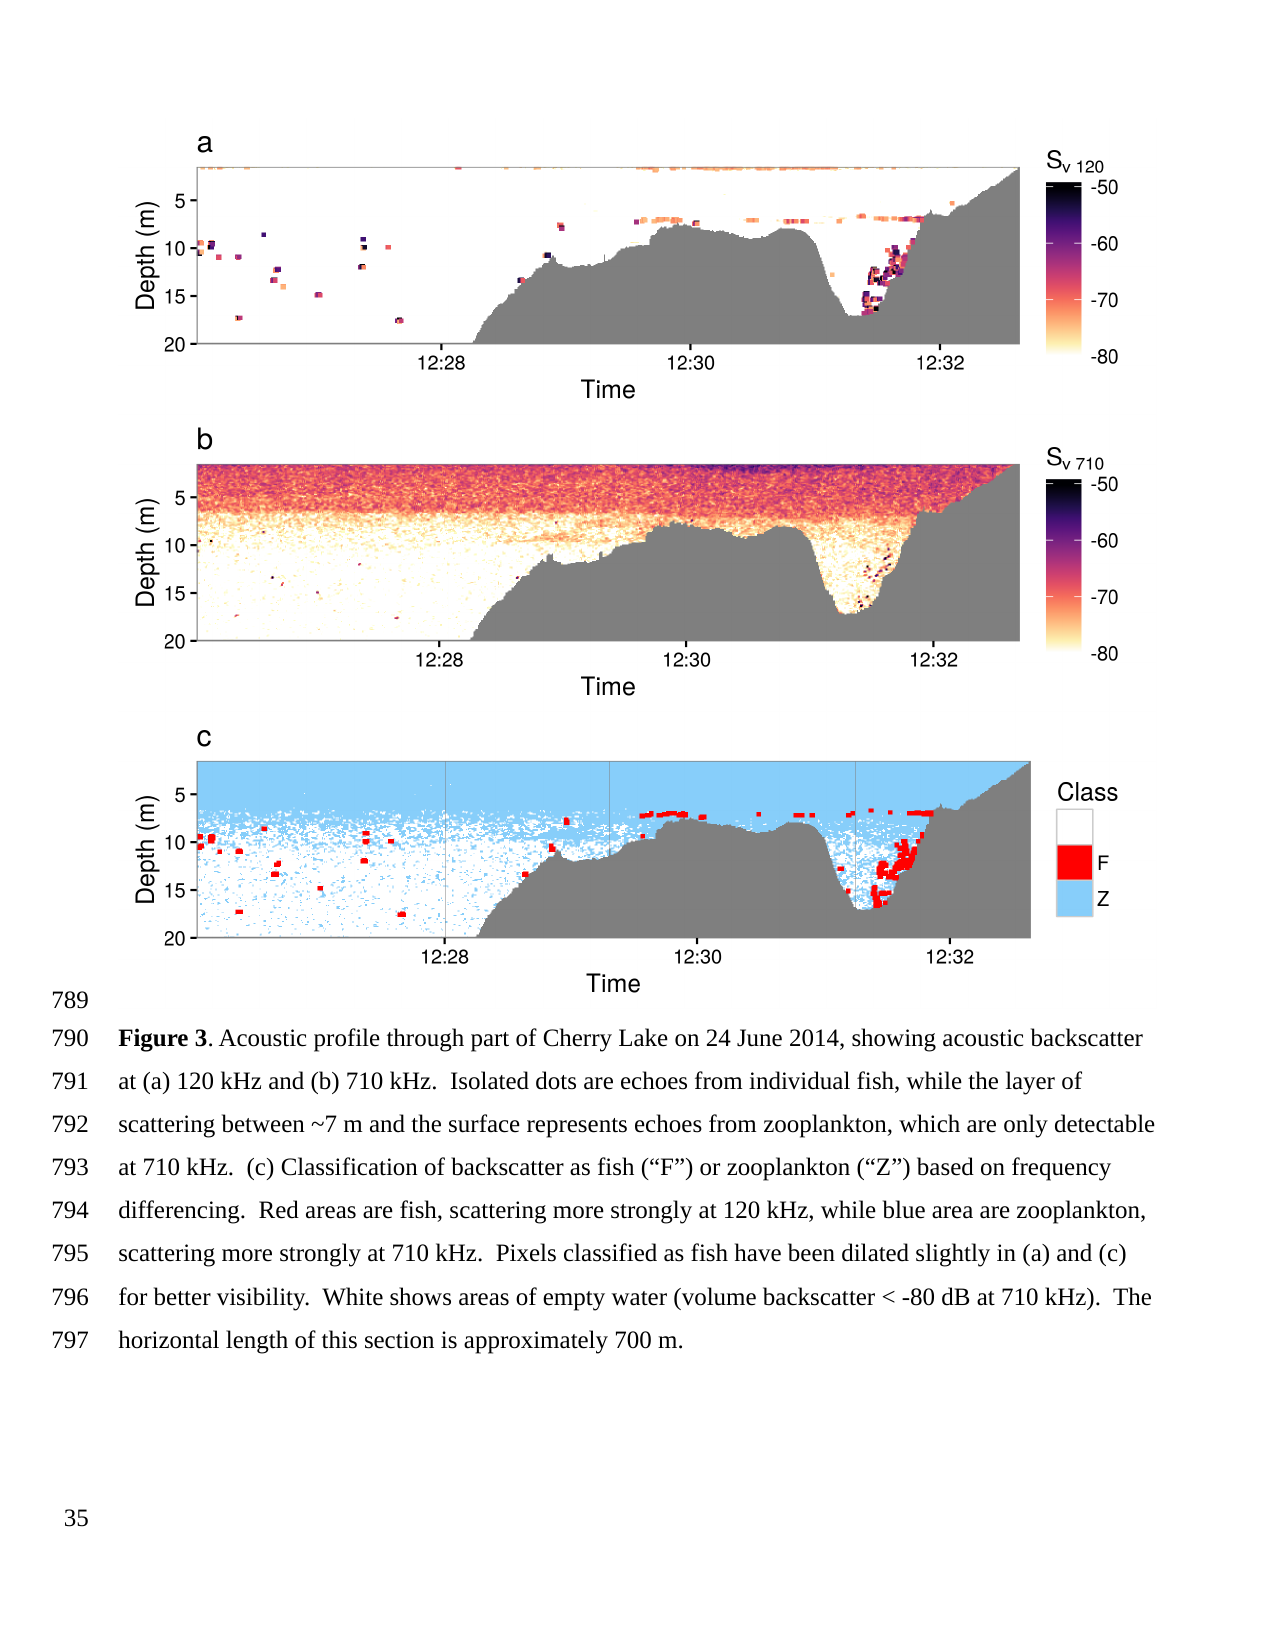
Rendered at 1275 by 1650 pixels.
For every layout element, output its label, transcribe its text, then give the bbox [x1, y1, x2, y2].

text Figure 3. Acoustic profile through part of Cherry Lake on 24 June 2014, showing acoustic backscatter at (a) 120 kHz and (b) 710 kHz. Isolated dots are echoes from individual fish, while the layer of scattering between ~7 m and the surface represents echoes from zooplankton, which are only detectable at 710 kHz. (c) Classification of backscatter as fish (“F”) or zooplankton (“Z”) based on frequency differencing. Red areas are fish, scattering more strongly at 120 kHz, while blue area are zooplankton, scattering more strongly at 710 kHz. Pixels classified as fish have been dilated slightly in (a) and (c) for better visibility. White shows areas of empty water (volume backscatter < -80 dB at 710 kHz). The horizontal length of this section is approximately 700 m. [118, 1023, 1157, 1353]
picture [118, 118, 1157, 1009]
